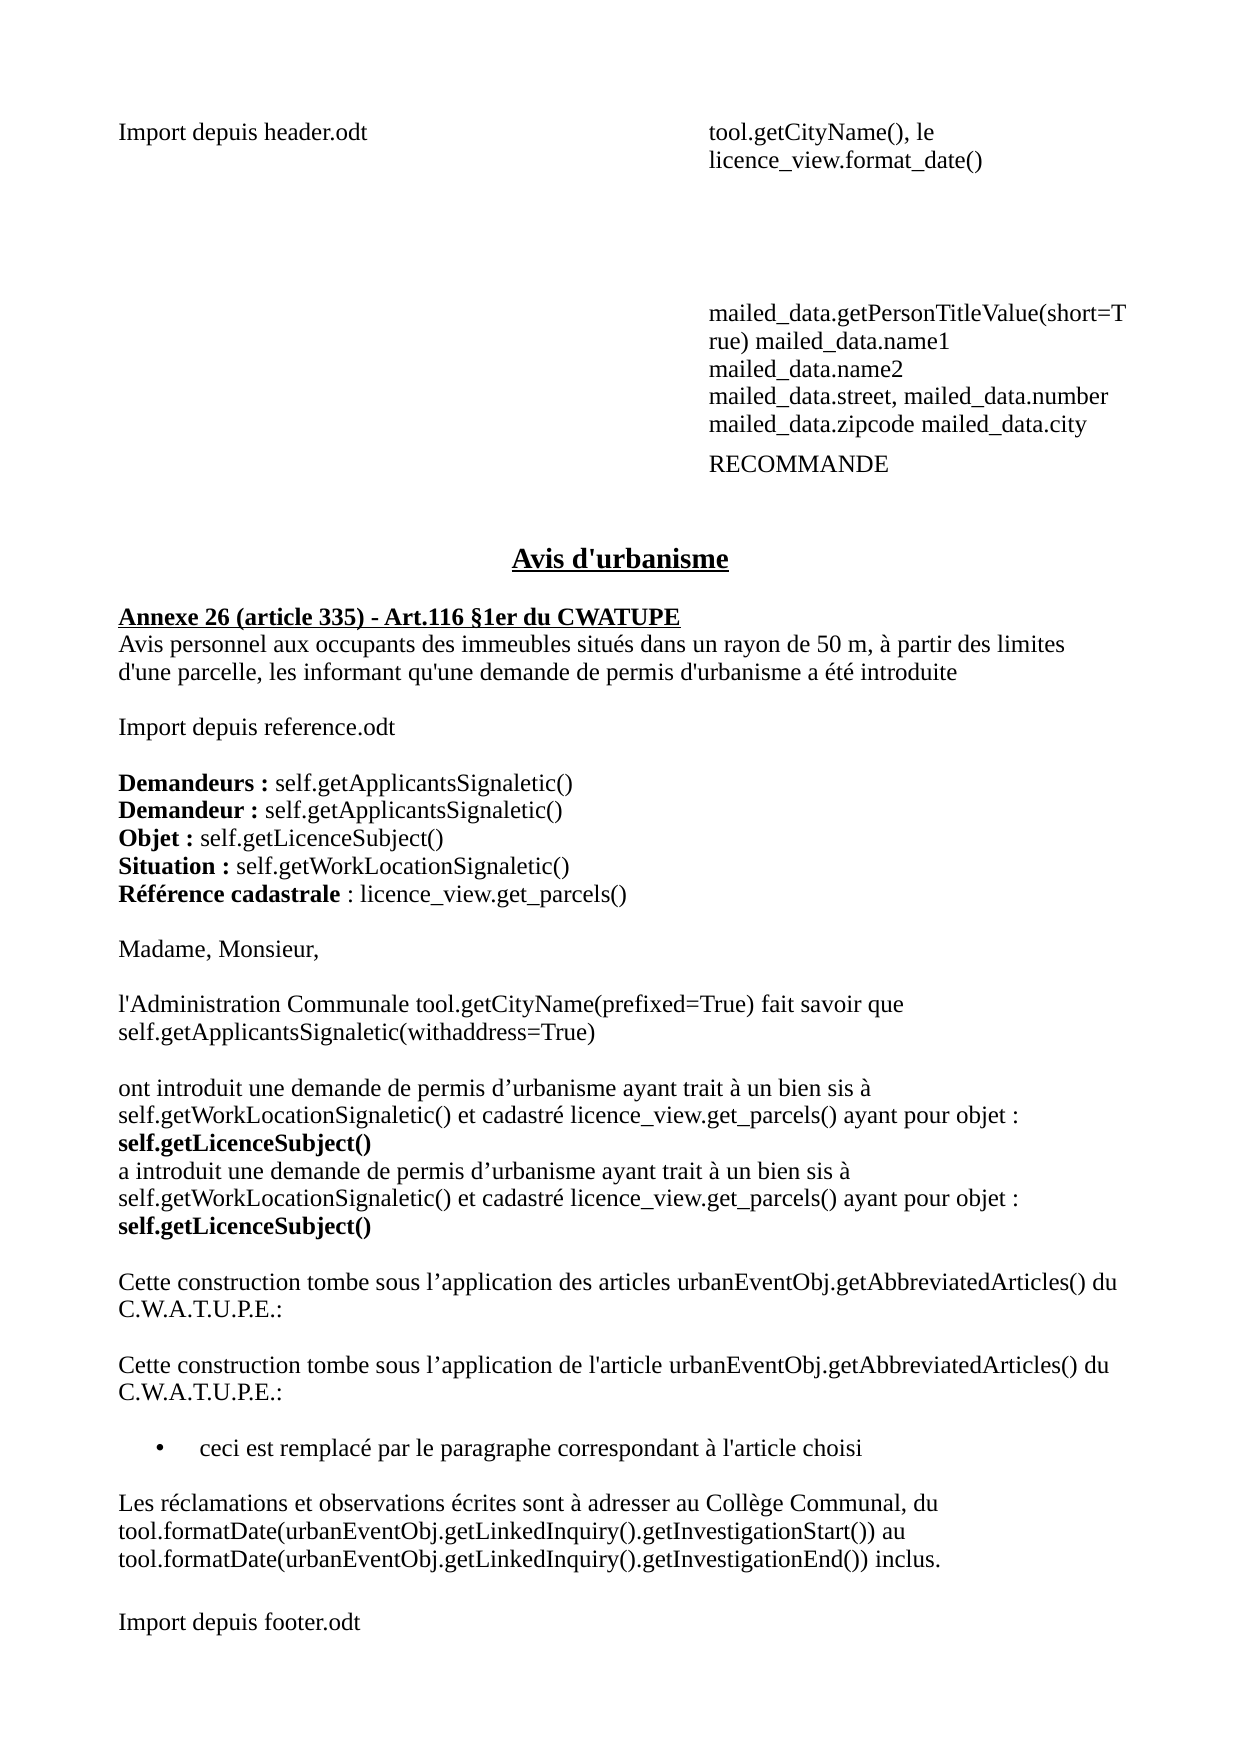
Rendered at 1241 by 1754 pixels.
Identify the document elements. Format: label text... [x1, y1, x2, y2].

text Cette construction tombe sous l’application des articles urbanEventObj.getAbbreviatedArticles() du C.W.A.T.U.P.E.: [118, 1240, 1122, 1323]
text Avis personnel aux occupants des immeubles situés dans un rayon de 50 m, à partir des limites d'une parcelle, les informant qu'une demande de permis d'urbanisme a été introduite [118, 630, 1122, 686]
list ceci est remplacé par le paragraphe correspondant à l'article choisi [156, 1434, 1122, 1462]
text Demandeurs : self.getApplicantsSignaletic() [118, 769, 1122, 797]
text Les réclamations et observations écrites sont à adresser au Collège Communal, du tool.formatDate(urbanEventObj.getLinkedInquiry().getInvestigationStart()) au tool.formatDate(urbanEventObj.getLinkedInquiry().getInvestigationEnd()) inclus. [118, 1489, 1122, 1572]
text Madame, Monsieur, [118, 935, 1122, 963]
table_header tool.getCityName(), le licence_view.format_date() mailed_data.getPersonTitleValue(short=True) mailed_data.name1 mailed_data.name2 mailed_data.street, mailed_data.number mailed_data.zipcode mailed_data.city RECOMMANDE [709, 118, 1128, 478]
text ont introduit une demande de permis d’urbanisme ayant trait à un bien sis à self.getWorkLocationSignaletic() et cadastré licence_view.get_parcels() ayant pour objet : self.getLicenceSubject() [118, 1074, 1122, 1157]
table_header Import depuis header.odt [118, 118, 708, 478]
title Avis d'urbanisme [118, 543, 1122, 575]
text Demandeur : self.getApplicantsSignaletic() [118, 797, 1122, 824]
text Situation : self.getWorkLocationSignaletic() [118, 852, 1122, 880]
text Cette construction tombe sous l’application de l'article urbanEventObj.getAbbreviatedArticles() du C.W.A.T.U.P.E.: [118, 1323, 1122, 1406]
title Annexe 26 (article 335) - Art.116 §1er du CWATUPE [118, 603, 1122, 630]
text Référence cadastrale : licence_view.get_parcels() [118, 880, 1122, 907]
text l'Administration Communale tool.getCityName(prefixed=True) fait savoir que self.getApplicantsSignaletic(withaddress=True) [118, 991, 1122, 1046]
text Objet : self.getLicenceSubject() [118, 824, 1122, 852]
text a introduit une demande de permis d’urbanisme ayant trait à un bien sis à self.getWorkLocationSignaletic() et cadastré licence_view.get_parcels() ayant pour objet : self.getLicenceSubject() [118, 1157, 1122, 1240]
text Import depuis reference.odt [118, 713, 1122, 741]
